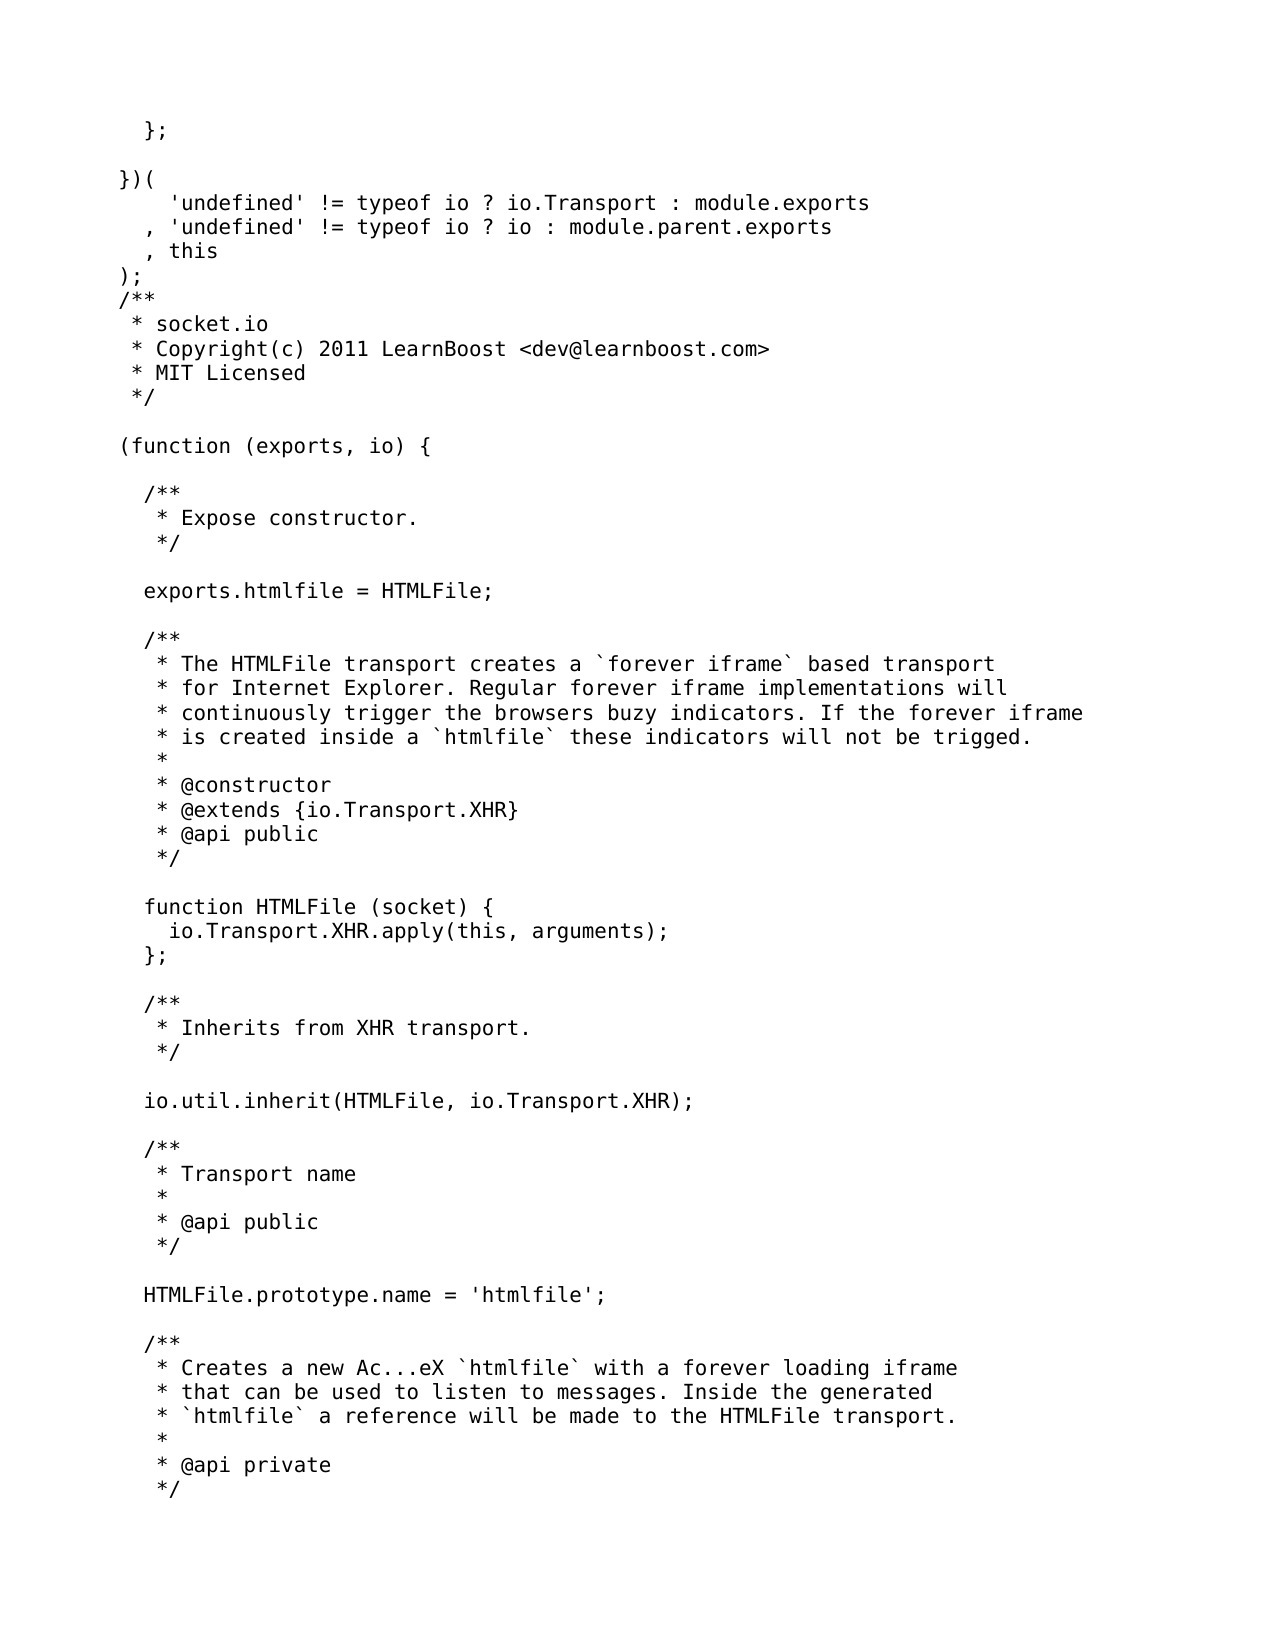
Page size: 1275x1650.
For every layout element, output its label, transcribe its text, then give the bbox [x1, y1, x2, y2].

text */ [118, 385, 1157, 409]
text ); [118, 264, 1157, 288]
text */ [118, 1477, 1157, 1502]
text * [118, 749, 1157, 773]
text * [118, 1186, 1157, 1210]
text */ [118, 846, 1157, 871]
text HTMLFile.prototype.name = 'htmlfile'; [118, 1283, 1157, 1307]
text })( [118, 167, 1157, 191]
text * [118, 1429, 1157, 1453]
text , this [118, 239, 1157, 264]
text (function (exports, io) { [118, 434, 1157, 458]
text * Creates a new Ac...eX `htmlfile` with a forever loading iframe [118, 1356, 1157, 1380]
text /** [118, 482, 1157, 506]
text function HTMLFile (socket) { [118, 895, 1157, 919]
text * that can be used to listen to messages. Inside the generated [118, 1380, 1157, 1404]
text * Expose constructor. [118, 506, 1157, 531]
text * Copyright(c) 2011 LearnBoost <dev@learnboost.com> [118, 337, 1157, 361]
text io.Transport.XHR.apply(this, arguments); [118, 919, 1157, 943]
text }; [118, 118, 1157, 142]
text /** [118, 992, 1157, 1016]
text }; [118, 943, 1157, 968]
text * @api public [118, 822, 1157, 846]
text * @api public [118, 1210, 1157, 1234]
text * @extends {io.Transport.XHR} [118, 798, 1157, 822]
text */ [118, 531, 1157, 555]
text exports.htmlfile = HTMLFile; [118, 579, 1157, 603]
text * @api private [118, 1453, 1157, 1477]
text , 'undefined' != typeof io ? io : module.parent.exports [118, 215, 1157, 239]
text * is created inside a `htmlfile` these indicators will not be trigged. [118, 725, 1157, 749]
text */ [118, 1234, 1157, 1259]
text io.util.inherit(HTMLFile, io.Transport.XHR); [118, 1089, 1157, 1113]
text */ [118, 1040, 1157, 1065]
text * MIT Licensed [118, 361, 1157, 385]
text /** [118, 1137, 1157, 1162]
text /** [118, 288, 1157, 312]
text /** [118, 1332, 1157, 1356]
text * The HTMLFile transport creates a `forever iframe` based transport [118, 652, 1157, 676]
text * `htmlfile` a reference will be made to the HTMLFile transport. [118, 1404, 1157, 1429]
text /** [118, 628, 1157, 652]
text * Inherits from XHR transport. [118, 1016, 1157, 1040]
text * @constructor [118, 773, 1157, 798]
text * continuously trigger the browsers buzy indicators. If the forever iframe [118, 701, 1157, 725]
text * Transport name [118, 1162, 1157, 1186]
text * socket.io [118, 312, 1157, 337]
text 'undefined' != typeof io ? io.Transport : module.exports [118, 191, 1157, 215]
text * for Internet Explorer. Regular forever iframe implementations will [118, 676, 1157, 701]
